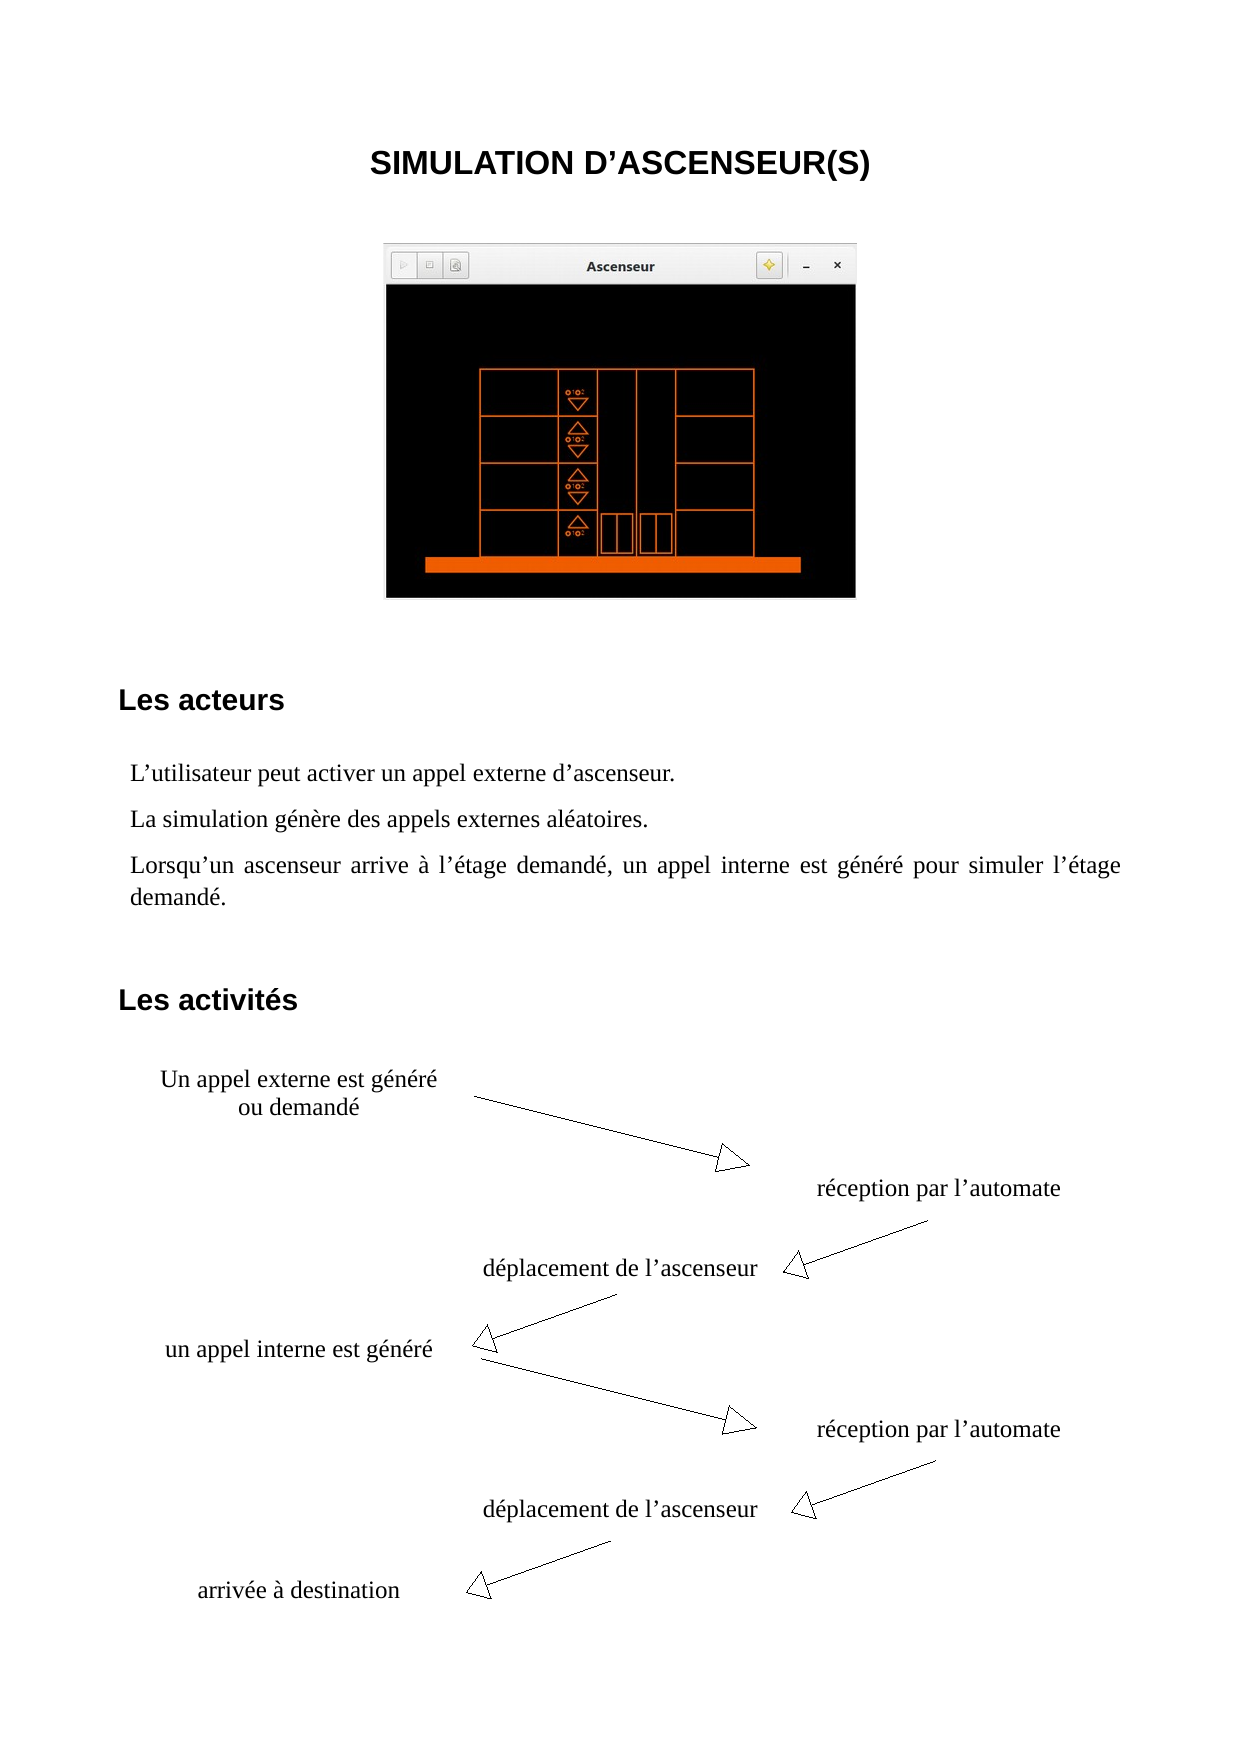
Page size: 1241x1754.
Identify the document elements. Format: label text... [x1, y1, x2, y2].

table_header [458, 1058, 782, 1127]
table_cell [458, 1207, 782, 1247]
subtitle SIMULATION D’ASCENSEUR(S) [118, 143, 1122, 182]
table_cell [139, 1167, 458, 1207]
table_cell [458, 1328, 782, 1368]
table_cell [139, 1368, 458, 1408]
table_cell [458, 1288, 782, 1328]
table_cell un appel interne est généré [139, 1328, 458, 1368]
table_cell [458, 1167, 782, 1207]
subtitle Les acteurs [118, 682, 1122, 717]
table_cell réception par l’automate [782, 1408, 1096, 1448]
table_cell [139, 1248, 458, 1288]
picture [383, 243, 857, 600]
table_cell déplacement de l’ascenseur [458, 1489, 782, 1529]
table_cell [782, 1328, 1096, 1368]
table_cell [139, 1529, 458, 1569]
text La simulation génère des appels externes aléatoires. [130, 804, 1122, 833]
table_cell [782, 1569, 1096, 1609]
table_cell [782, 1449, 1096, 1489]
text L’utilisateur peut activer un appel externe d’ascenseur. [130, 758, 1122, 787]
table_cell [139, 1127, 458, 1167]
table_cell [458, 1368, 782, 1408]
table_cell arrivée à destination [139, 1569, 458, 1609]
table_cell [139, 1408, 458, 1448]
text Lorsqu’un ascenseur arrive à l’étage demandé, un appel interne est généré pour simuler l’étage demandé. [130, 851, 1122, 911]
table_cell réception par l’automate [782, 1167, 1096, 1207]
table_cell [782, 1288, 1096, 1328]
table_cell [139, 1207, 458, 1247]
table_cell [782, 1529, 1096, 1569]
subtitle Les activités [118, 982, 1122, 1017]
table_cell [782, 1368, 1096, 1408]
table_cell [782, 1248, 1096, 1288]
table_cell [782, 1489, 1096, 1529]
table_cell [782, 1127, 1096, 1167]
table_cell [458, 1569, 782, 1609]
table_cell [458, 1408, 782, 1448]
table_cell [458, 1529, 782, 1569]
table_cell [782, 1207, 1096, 1247]
table_cell [139, 1489, 458, 1529]
table_cell [139, 1449, 458, 1489]
table_header [782, 1058, 1096, 1127]
table_cell déplacement de l’ascenseur [458, 1248, 782, 1288]
table_cell [458, 1449, 782, 1489]
table_header Un appel externe est généré ou demandé [139, 1058, 458, 1127]
table_cell [139, 1288, 458, 1328]
table_cell [458, 1127, 782, 1167]
